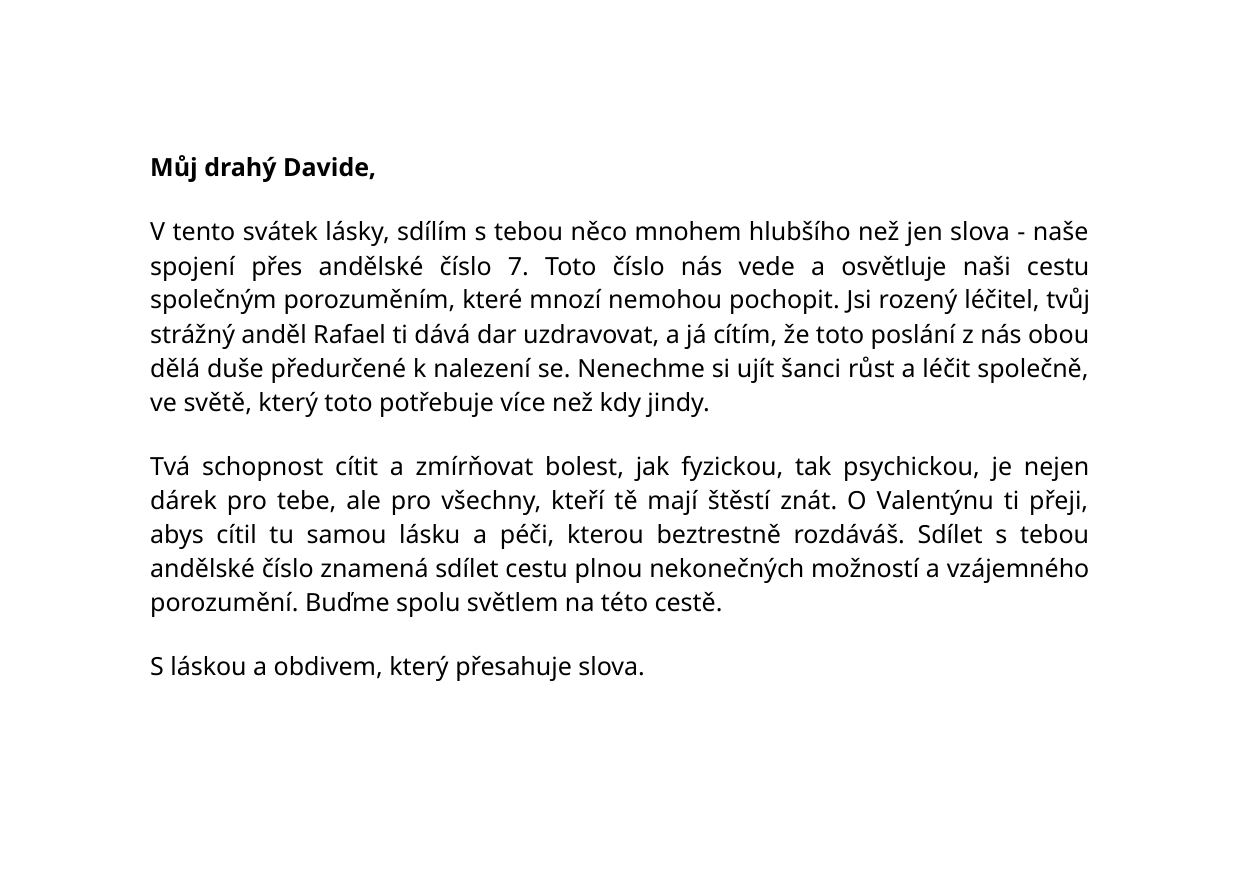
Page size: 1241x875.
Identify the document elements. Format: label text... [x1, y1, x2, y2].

text Můj drahý Davide, [150, 150, 1091, 184]
text S láskou a obdivem, který přesahuje slova. [150, 649, 1091, 683]
text V tento svátek lásky, sdílím s tebou něco mnohem hlubšího než jen slova - naše spojení přes andělské číslo 7. Toto číslo nás vede a osvětluje naši cestu společným porozuměním, které mnozí nemohou pochopit. Jsi rozený léčitel, tvůj strážný anděl Rafael ti dává dar uzdravovat, a já cítím, že toto poslání z nás obou dělá duše předurčené k nalezení se. Nenechme si ujít šanci růst a léčit společně, ve světě, který toto potřebuje více než kdy jindy. [150, 214, 1091, 418]
text Tvá schopnost cítit a zmírňovat bolest, jak fyzickou, tak psychickou, je nejen dárek pro tebe, ale pro všechny, kteří tě mají štěstí znát. O Valentýnu ti přeji, abys cítil tu samou lásku a péči, kterou beztrestně rozdáváš. Sdílet s tebou andělské číslo znamená sdílet cestu plnou nekonečných možností a vzájemného porozumění. Buďme spolu světlem na této cestě. [150, 448, 1091, 619]
